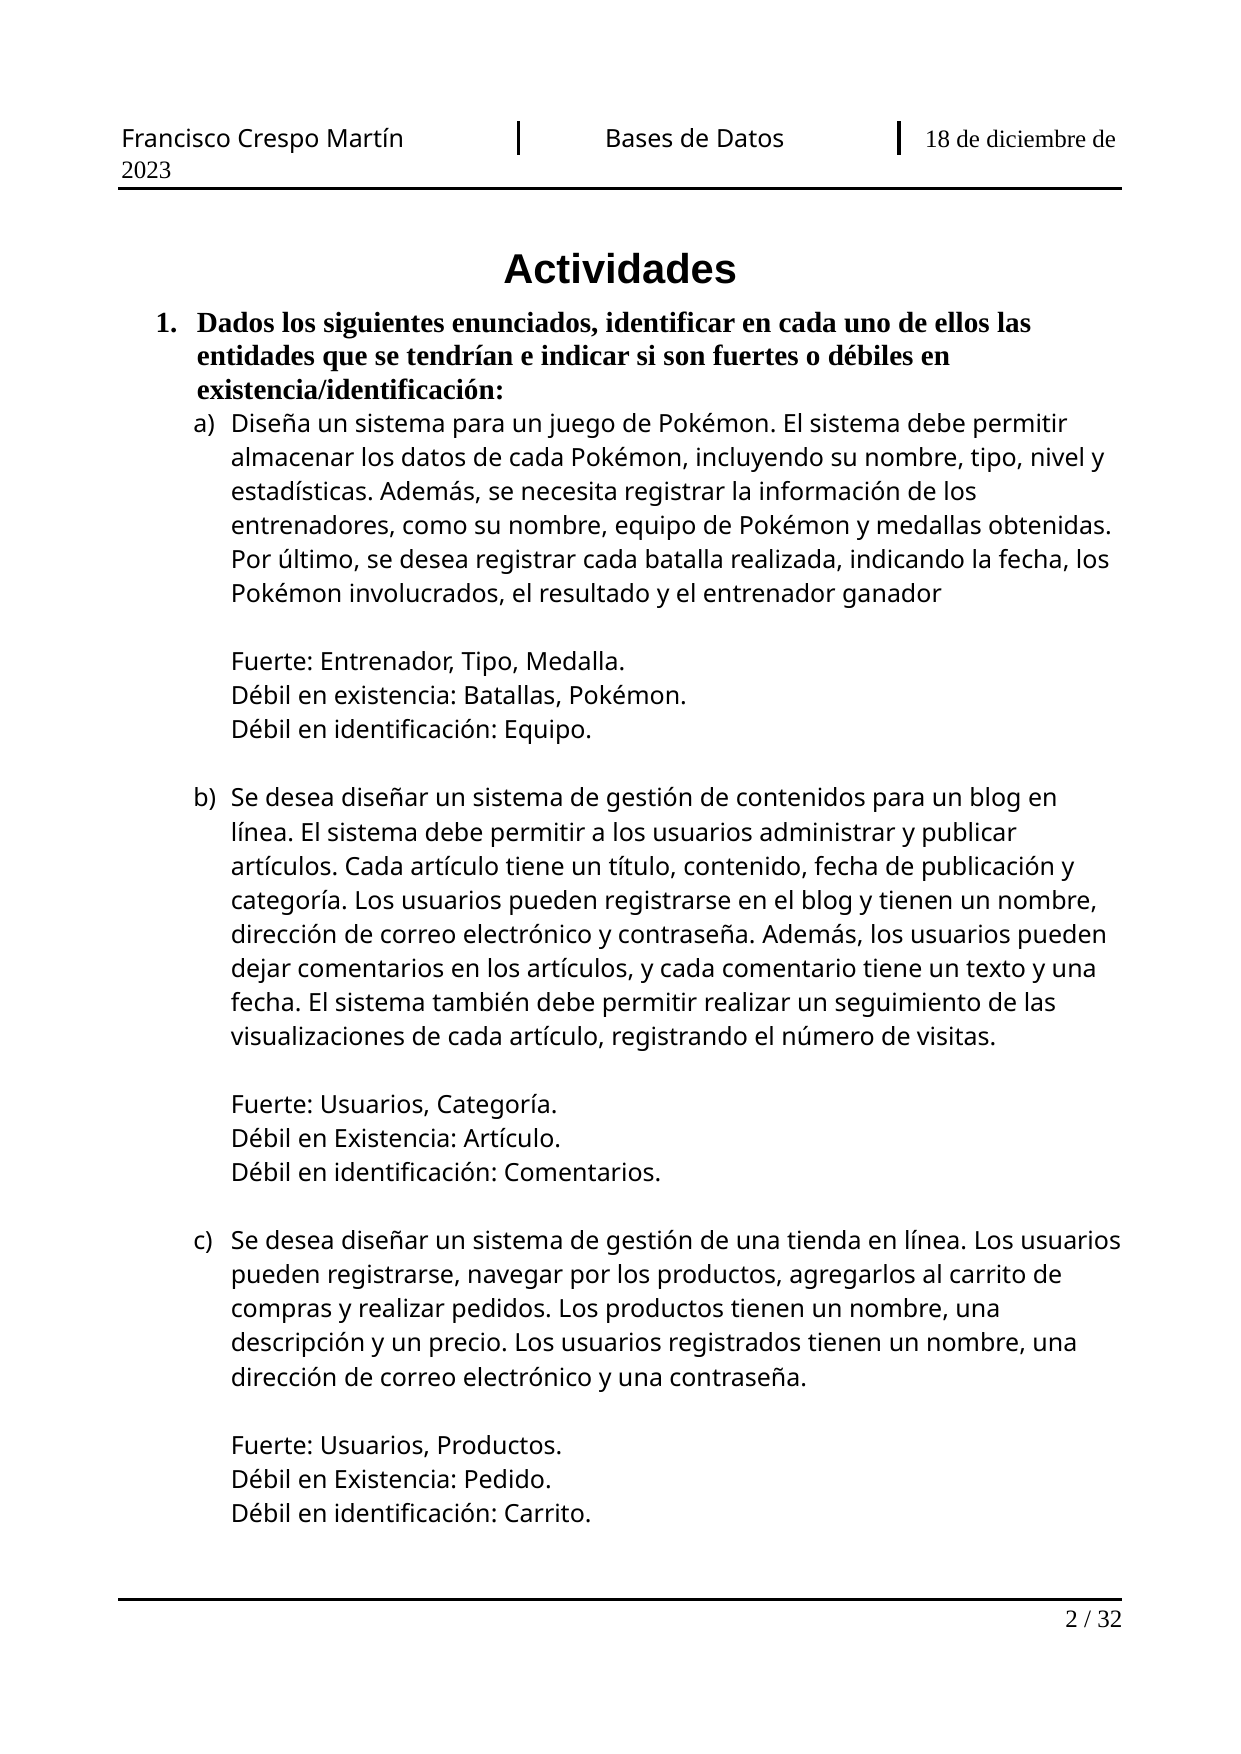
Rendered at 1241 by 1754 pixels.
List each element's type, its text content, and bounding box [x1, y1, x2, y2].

subtitle Débil en Existencia: Pedido. [193, 1461, 1122, 1495]
subtitle Débil en Existencia: Artículo. [193, 1121, 1122, 1155]
subtitle Fuerte: Usuarios, Productos. [193, 1427, 1122, 1461]
subtitle Débil en identificación: Equipo. [193, 712, 1122, 746]
subtitle Fuerte: Usuarios, Categoría. [193, 1087, 1122, 1121]
subtitle Débil en identificación: Carrito. [193, 1495, 1122, 1529]
subtitle Débil en identificación: Comentarios. [193, 1155, 1122, 1189]
subtitle Actividades [118, 244, 1122, 292]
subtitle Dados los siguientes enunciados, identificar en cada uno de ellos las entidades que se tendrían e indicar si son fuertes o débiles en existencia/identificación: [155, 305, 1122, 405]
subtitle Fuerte: Entrenador, Tipo, Medalla. [193, 644, 1122, 678]
subtitle Se desea diseñar un sistema de gestión de contenidos para un blog en línea. El sistema debe permitir a los usuarios administrar y publicar artículos. Cada artículo tiene un título, contenido, fecha de publicación y categoría. Los usuarios pueden registrarse en el blog y tienen un nombre, dirección de correo electrónico y contraseña. Además, los usuarios pueden dejar comentarios en los artículos, y cada comentario tiene un texto y una fecha. El sistema también debe permitir realizar un seguimiento de las visualizaciones de cada artículo, registrando el número de visitas. [193, 780, 1122, 1053]
subtitle Débil en existencia: Batallas, Pokémon. [193, 678, 1122, 712]
subtitle Diseña un sistema para un juego de Pokémon. El sistema debe permitir almacenar los datos de cada Pokémon, incluyendo su nombre, tipo, nivel y estadísticas. Además, se necesita registrar la información de los entrenadores, como su nombre, equipo de Pokémon y medallas obtenidas. Por último, se desea registrar cada batalla realizada, indicando la fecha, los Pokémon involucrados, el resultado y el entrenador ganador [193, 405, 1122, 610]
subtitle Se desea diseñar un sistema de gestión de una tienda en línea. Los usuarios pueden registrarse, navegar por los productos, agregarlos al carrito de compras y realizar pedidos. Los productos tienen un nombre, una descripción y un precio. Los usuarios registrados tienen un nombre, una dirección de correo electrónico y una contraseña. [193, 1223, 1122, 1393]
